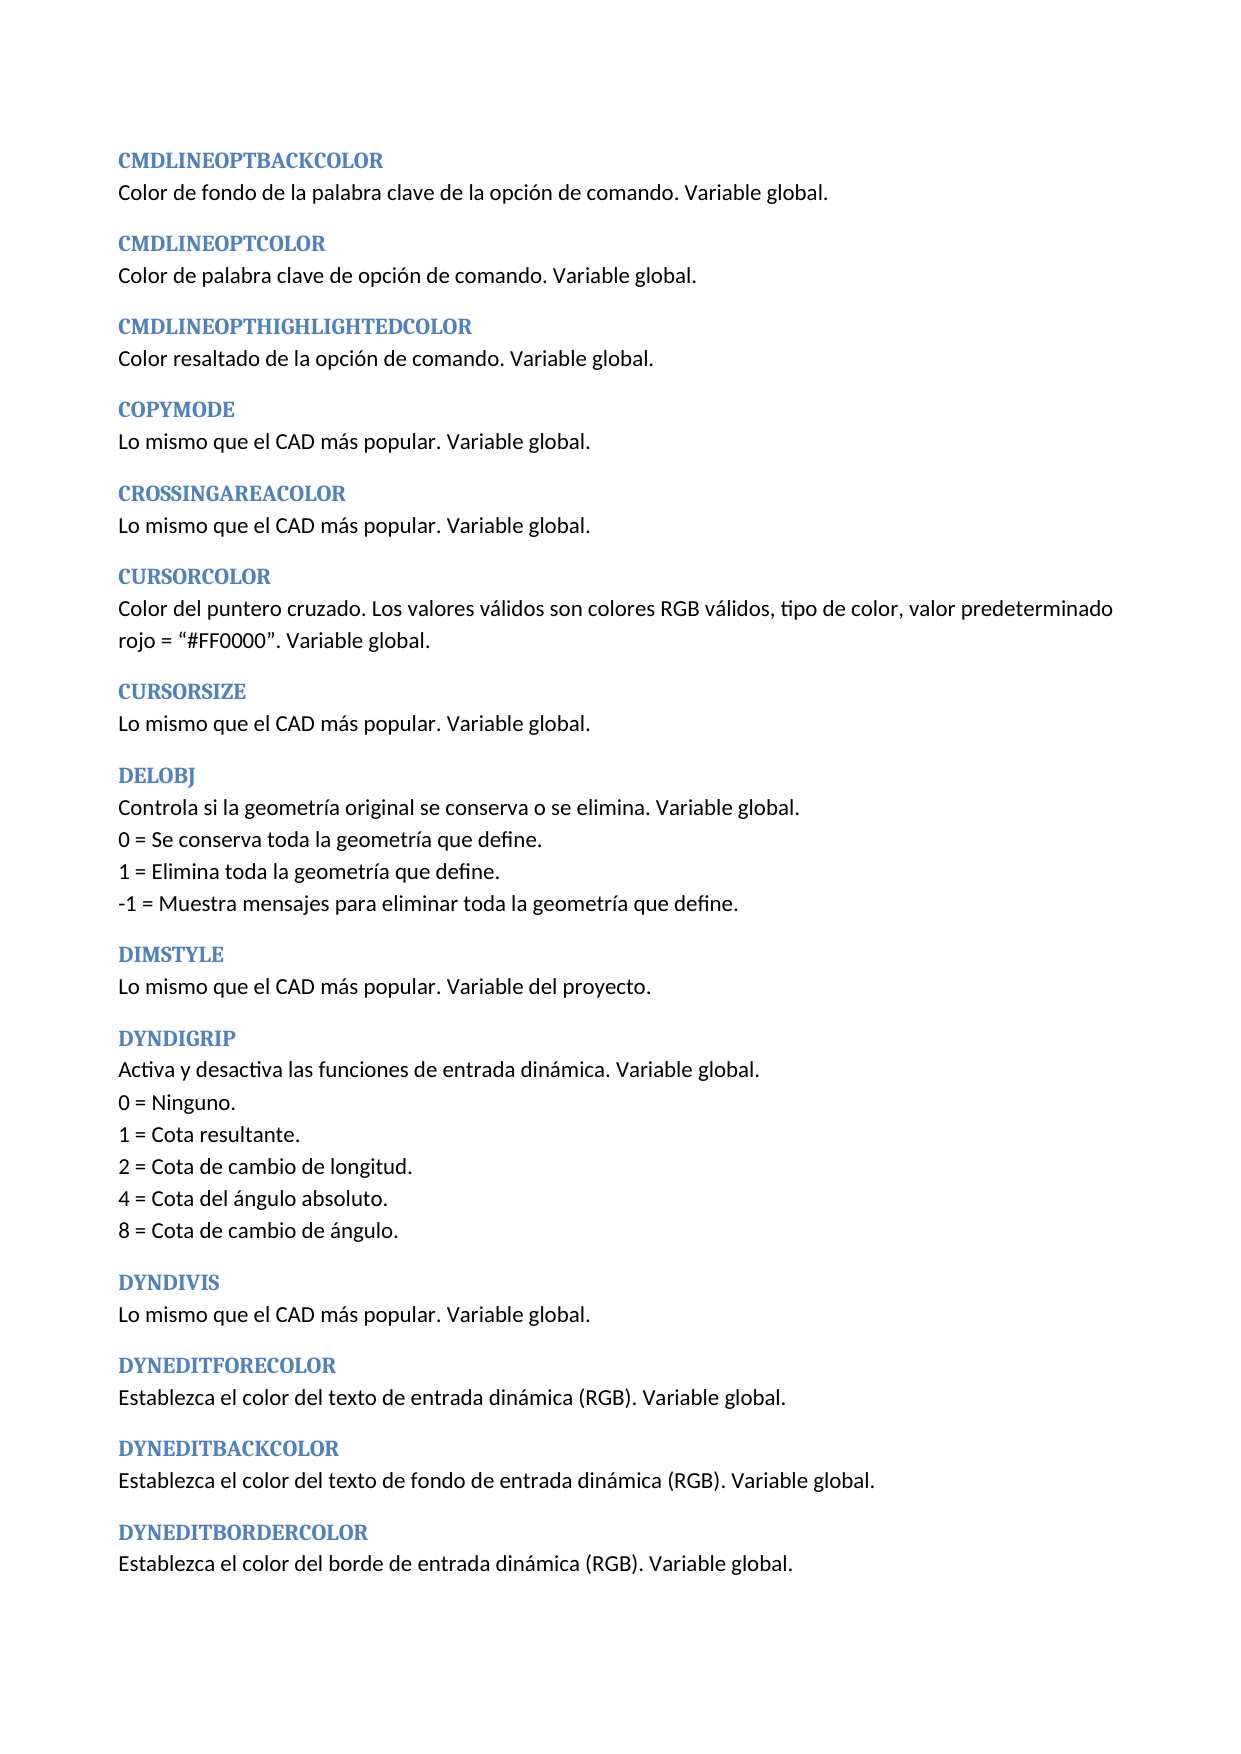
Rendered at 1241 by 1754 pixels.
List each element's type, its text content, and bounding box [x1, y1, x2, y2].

text Color del puntero cruzado. Los valores válidos son colores RGB válidos, tipo de color, valor predeterminado rojo = “#FF0000”. Variable global. [118, 594, 1122, 654]
text Controla si la geometría original se conserva o se elimina. Variable global. 0 = Se conserva toda la geometría que define. 1 = Elimina toda la geometría que define. -1 = Muestra mensajes para eliminar toda la geometría que define. [118, 793, 1122, 917]
text Lo mismo que el CAD más popular. Variable global. [118, 1300, 1122, 1328]
subtitle DYNDIVIS [118, 1269, 1122, 1296]
text Establezca el color del texto de entrada dinámica (RGB). Variable global. [118, 1383, 1122, 1411]
subtitle DIMSTYLE [118, 942, 1122, 968]
subtitle DYNEDITBORDERCOLOR [118, 1519, 1122, 1546]
subtitle CURSORCOLOR [118, 564, 1122, 590]
text Lo mismo que el CAD más popular. Variable del proyecto. [118, 972, 1122, 1000]
text Lo mismo que el CAD más popular. Variable global. [118, 511, 1122, 539]
text Establezca el color del borde de entrada dinámica (RGB). Variable global. [118, 1549, 1122, 1577]
subtitle COPYMODE [118, 397, 1122, 424]
text Color resaltado de la opción de comando. Variable global. [118, 344, 1122, 372]
text Color de fondo de la palabra clave de la opción de comando. Variable global. [118, 178, 1122, 206]
subtitle DYNEDITFORECOLOR [118, 1353, 1122, 1379]
subtitle DYNDIGRIP [118, 1025, 1122, 1052]
text Color de palabra clave de opción de comando. Variable global. [118, 261, 1122, 289]
subtitle CROSSINGAREACOLOR [118, 481, 1122, 507]
text Activa y desactiva las funciones de entrada dinámica. Variable global. 0 = Ninguno. 1 = Cota resultante. 2 = Cota de cambio de longitud. 4 = Cota del ángulo absoluto. 8 = Cota de cambio de ángulo. [118, 1056, 1122, 1244]
subtitle CMDLINEOPTBACKCOLOR [118, 148, 1122, 174]
text Lo mismo que el CAD más popular. Variable global. [118, 709, 1122, 737]
text Establezca el color del texto de fondo de entrada dinámica (RGB). Variable global. [118, 1466, 1122, 1494]
subtitle CMDLINEOPTHIGHLIGHTEDCOLOR [118, 314, 1122, 340]
text Lo mismo que el CAD más popular. Variable global. [118, 427, 1122, 456]
subtitle DYNEDITBACKCOLOR [118, 1436, 1122, 1462]
subtitle DELOBJ [118, 762, 1122, 789]
subtitle CMDLINEOPTCOLOR [118, 231, 1122, 257]
subtitle CURSORSIZE [118, 679, 1122, 706]
